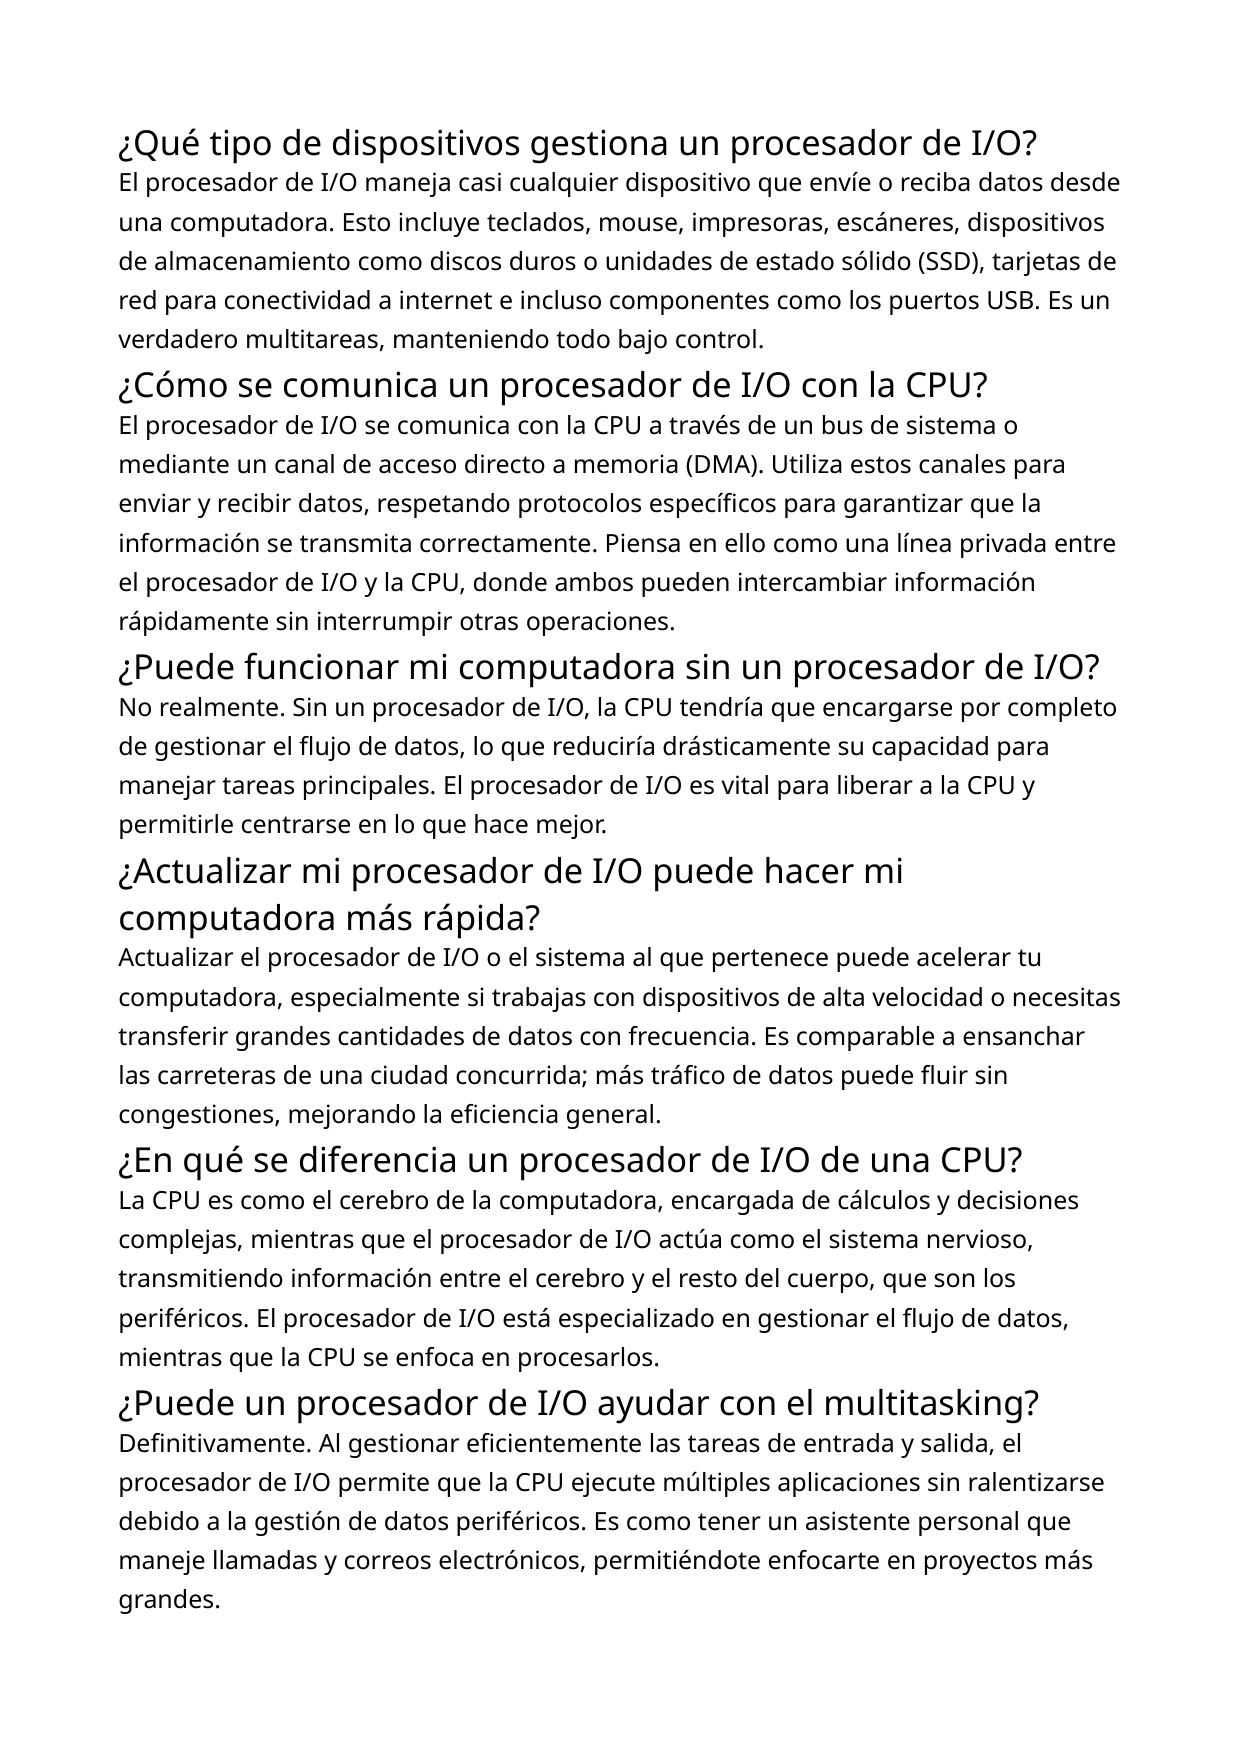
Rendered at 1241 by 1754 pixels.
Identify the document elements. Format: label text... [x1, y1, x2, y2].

subtitle ¿Actualizar mi procesador de I/O puede hacer mi computadora más rápida? [118, 846, 1122, 940]
subtitle ¿Cómo se comunica un procesador de I/O con la CPU? [118, 361, 1122, 408]
text Definitivamente. Al gestionar eficientemente las tareas de entrada y salida, el procesador de I/O permite que la CPU ejecute múltiples aplicaciones sin ralentizarse debido a la gestión de datos periféricos. Es como tener un asistente personal que maneje llamadas y correos electrónicos, permitiéndote enfocarte en proyectos más grandes. [118, 1425, 1122, 1616]
text No realmente. Sin un procesador de I/O, la CPU tendría que encargarse por completo de gestionar el flujo de datos, lo que reduciría drásticamente su capacidad para manejar tareas principales. El procesador de I/O es vital para liberar a la CPU y permitirle centrarse en lo que hace mejor. [118, 689, 1122, 841]
text El procesador de I/O se comunica con la CPU a través de un bus de sistema o mediante un canal de acceso directo a memoria (DMA). Utiliza estos canales para enviar y recibir datos, respetando protocolos específicos para garantizar que la información se transmita correctamente. Piensa en ello como una línea privada entre el procesador de I/O y la CPU, donde ambos pueden intercambiar información rápidamente sin interrumpir otras operaciones. [118, 408, 1122, 638]
subtitle ¿En qué se diferencia un procesador de I/O de una CPU? [118, 1136, 1122, 1183]
subtitle ¿Puede funcionar mi computadora sin un procesador de I/O? [118, 643, 1122, 689]
text La CPU es como el cerebro de la computadora, encargada de cálculos y decisiones complejas, mientras que el procesador de I/O actúa como el sistema nervioso, transmitiendo información entre el cerebro y el resto del cuerpo, que son los periféricos. El procesador de I/O está especializado en gestionar el flujo de datos, mientras que la CPU se enfoca en procesarlos. [118, 1183, 1122, 1373]
text El procesador de I/O maneja casi cualquier dispositivo que envíe o reciba datos desde una computadora. Esto incluye teclados, mouse, impresoras, escáneres, dispositivos de almacenamiento como discos duros o unidades de estado sólido (SSD), tarjetas de red para conectividad a internet e incluso componentes como los puertos USB. Es un verdadero multitareas, manteniendo todo bajo control. [118, 165, 1122, 356]
subtitle ¿Qué tipo de dispositivos gestiona un procesador de I/O? [118, 118, 1122, 165]
text Actualizar el procesador de I/O o el sistema al que pertenece puede acelerar tu computadora, especialmente si trabajas con dispositivos de alta velocidad o necesitas transferir grandes cantidades de datos con frecuencia. Es comparable a ensanchar las carreteras de una ciudad concurrida; más tráfico de datos puede fluir sin congestiones, mejorando la eficiencia general. [118, 940, 1122, 1131]
subtitle ¿Puede un procesador de I/O ayudar con el multitasking? [118, 1378, 1122, 1425]
